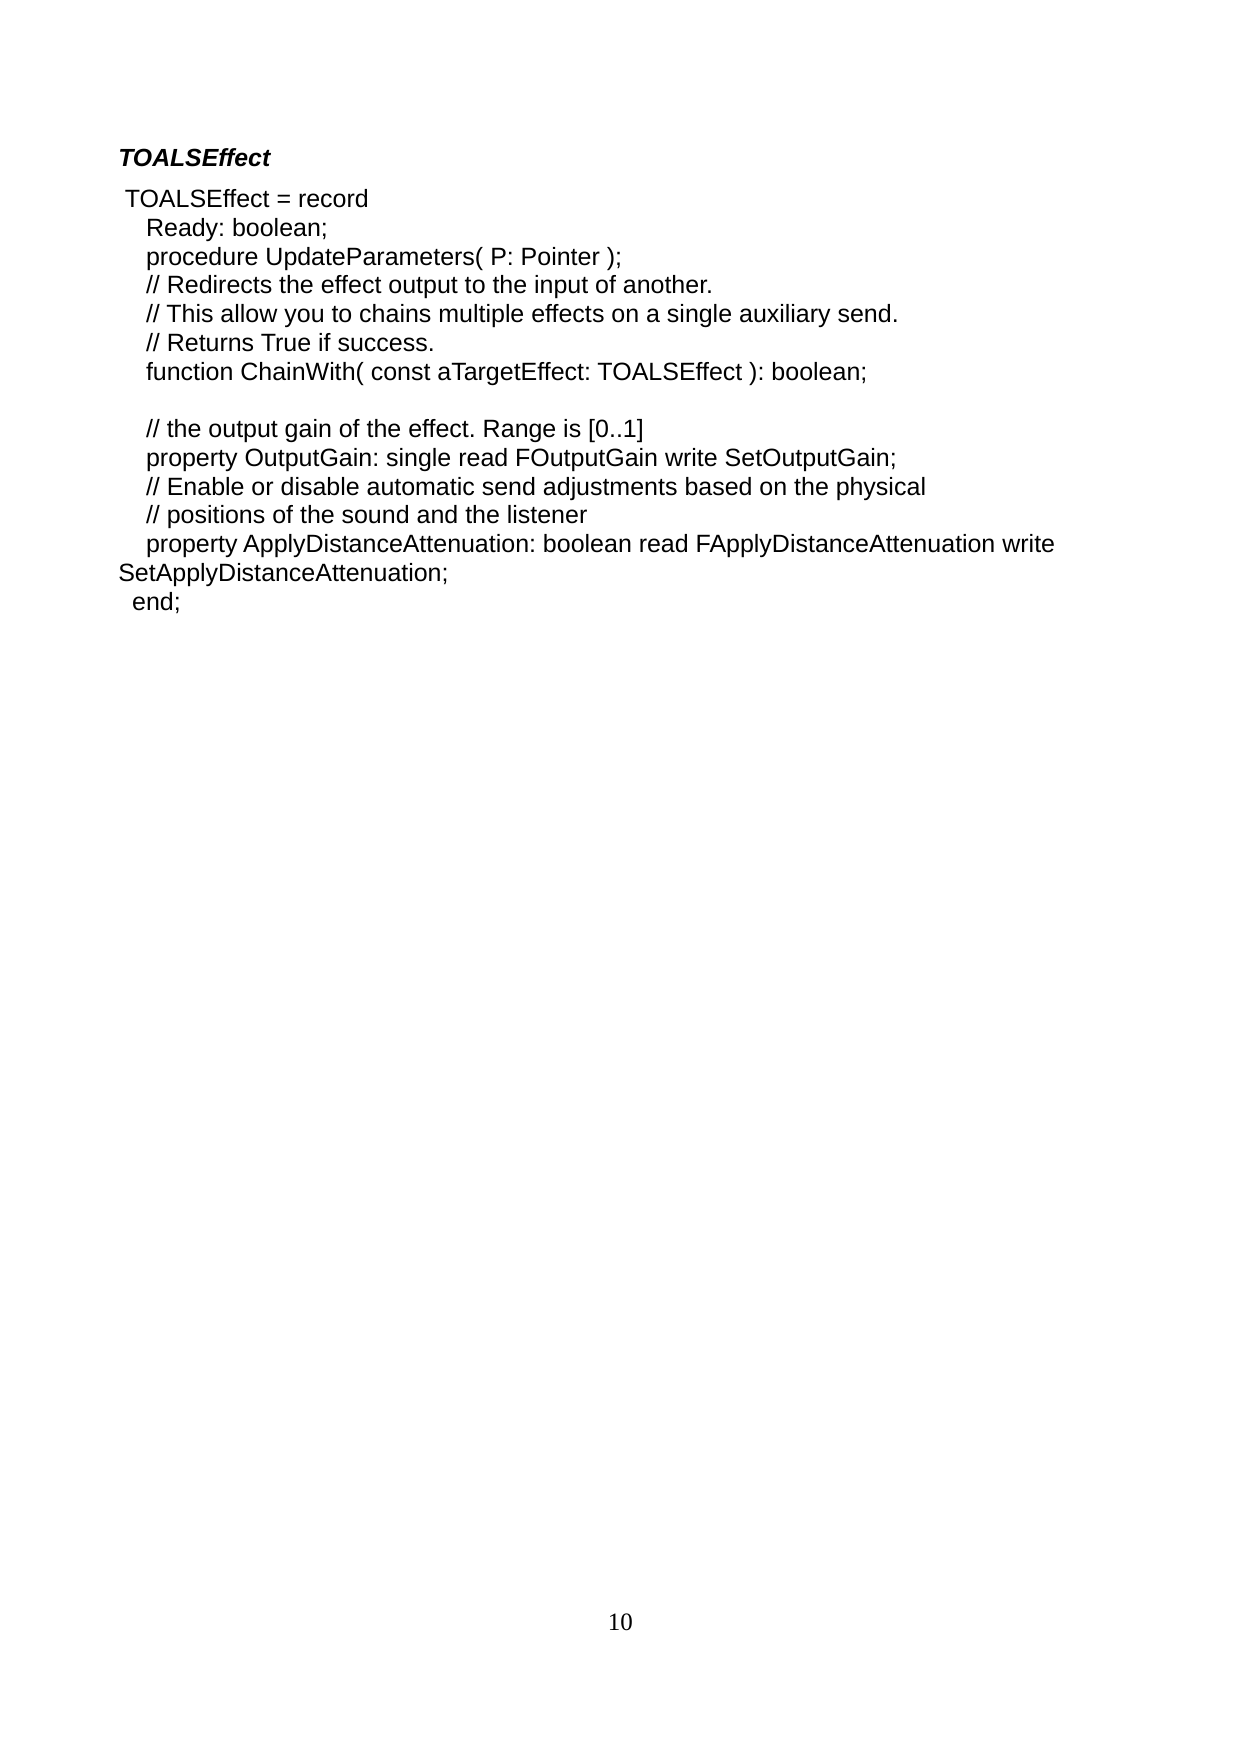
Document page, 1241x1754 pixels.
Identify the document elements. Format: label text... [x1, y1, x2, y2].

text property OutputGain: single read FOutputGain write SetOutputGain; [118, 443, 1122, 472]
subtitle TOALSEffect [118, 143, 1122, 172]
text procedure UpdateParameters( P: Pointer ); [118, 242, 1122, 270]
text Ready: boolean; [118, 213, 1122, 242]
text // This allow you to chains multiple effects on a single auxiliary send. [118, 299, 1122, 328]
text end; [118, 587, 1122, 615]
text TOALSEffect = record [118, 184, 1122, 213]
text function ChainWith( const aTargetEffect: TOALSEffect ): boolean; [118, 357, 1122, 385]
text // positions of the sound and the listener [118, 500, 1122, 529]
text // Enable or disable automatic send adjustments based on the physical [118, 472, 1122, 500]
text // Redirects the effect output to the input of another. [118, 270, 1122, 299]
text property ApplyDistanceAttenuation: boolean read FApplyDistanceAttenuation write SetApplyDistanceAttenuation; [118, 529, 1122, 587]
text // the output gain of the effect. Range is [0..1] [118, 414, 1122, 443]
text // Returns True if success. [118, 328, 1122, 357]
